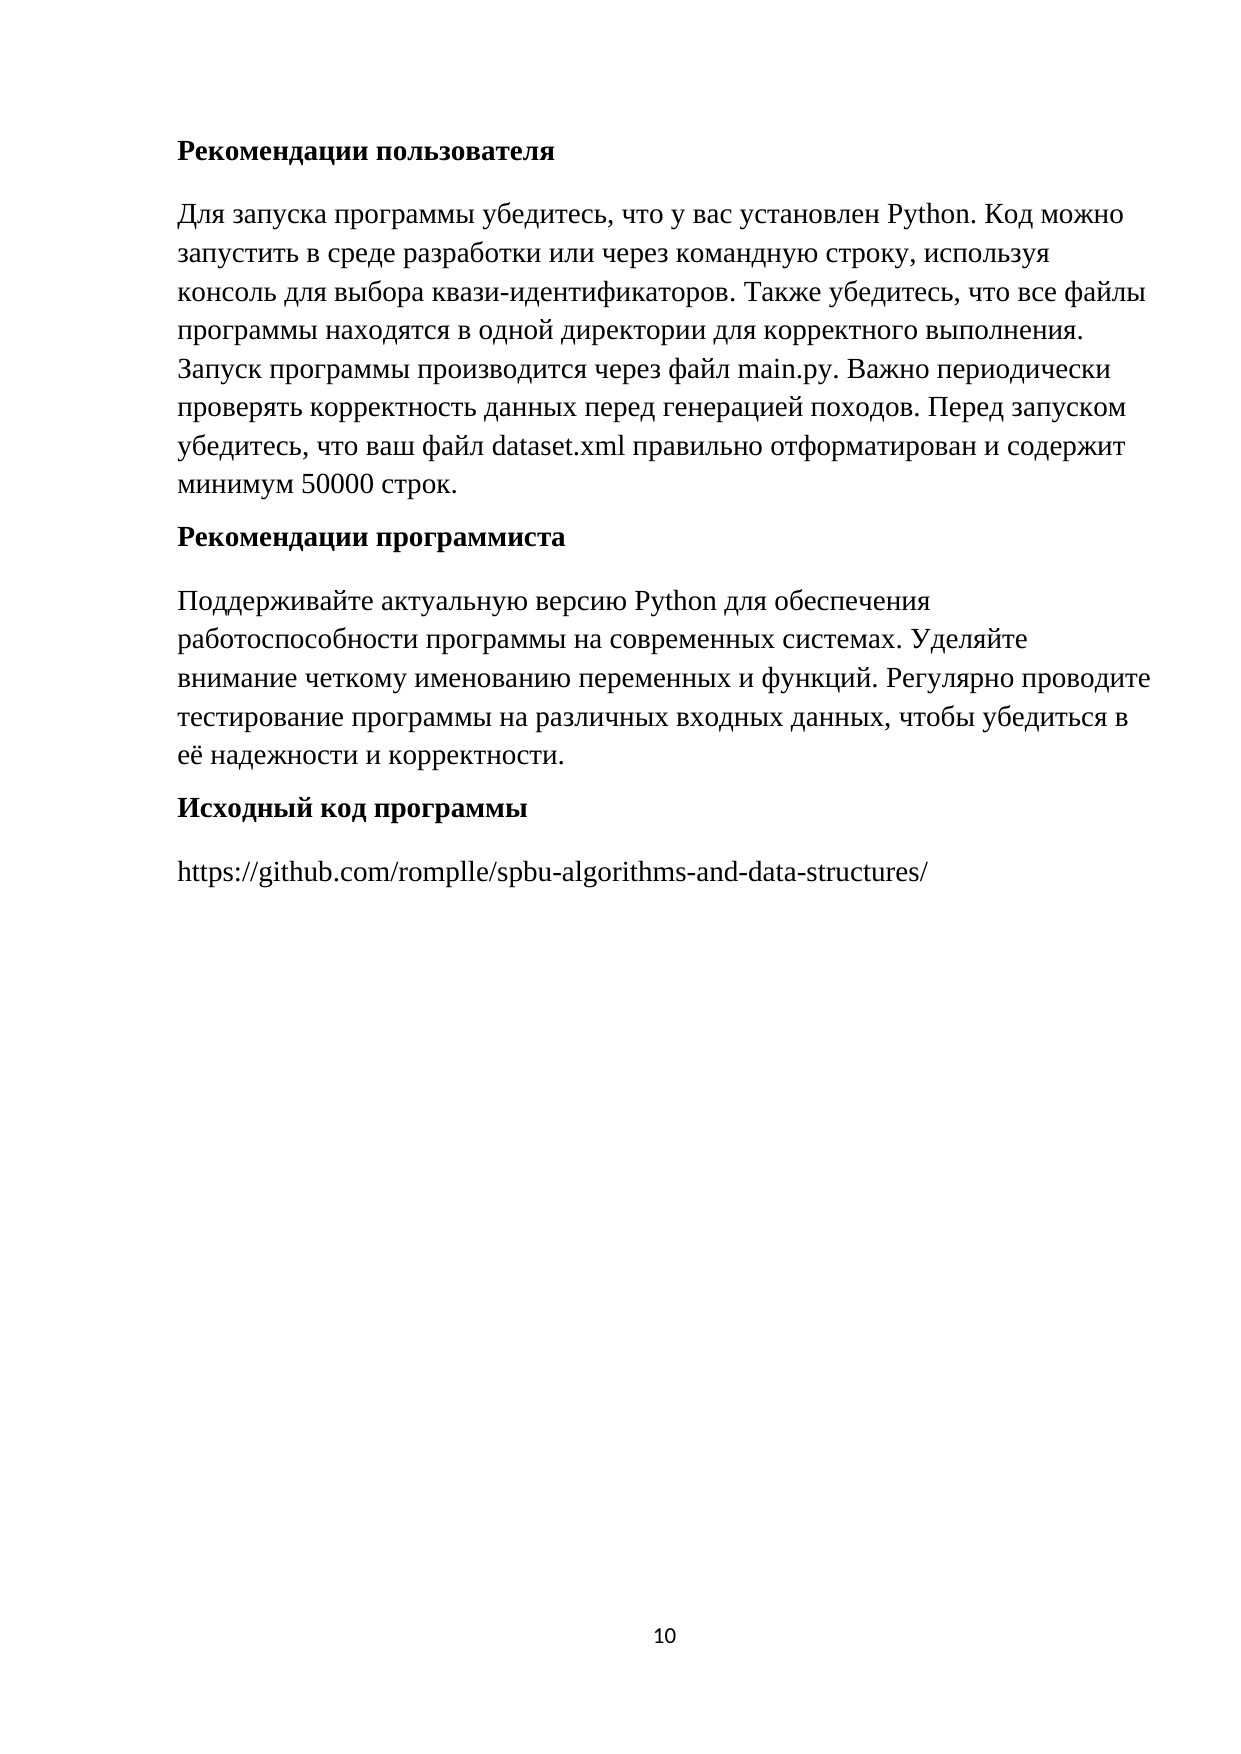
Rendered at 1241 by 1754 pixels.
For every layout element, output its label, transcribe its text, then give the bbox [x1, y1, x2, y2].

subtitle Исходный код программы [177, 790, 1152, 824]
subtitle Рекомендации программиста [177, 519, 1152, 553]
text https://github.com/romplle/spbu-algorithms-and-data-structures/ [177, 854, 1152, 887]
text Поддерживайте актуальную версию Python для обеспечения работоспособности программы на современных системах. Уделяйте внимание четкому именованию переменных и функций. Регулярно проводите тестирование программы на различных входных данных, чтобы убедиться в её надежности и корректности. [177, 583, 1152, 771]
subtitle Рекомендации пользователя [177, 133, 1152, 167]
text Для запуска программы убедитесь, что у вас установлен Python. Код можно запустить в среде разработки или через командную строку, используя консоль для выбора квази-идентификаторов. Также убедитесь, что все файлы программы находятся в одной директории для корректного выполнения. Запуск программы производится через файл main.py. Важно периодически проверять корректность данных перед генерацией походов. Перед запуском убедитесь, что ваш файл dataset.xml правильно отформатирован и содержит минимум 50000 строк. [177, 197, 1152, 500]
